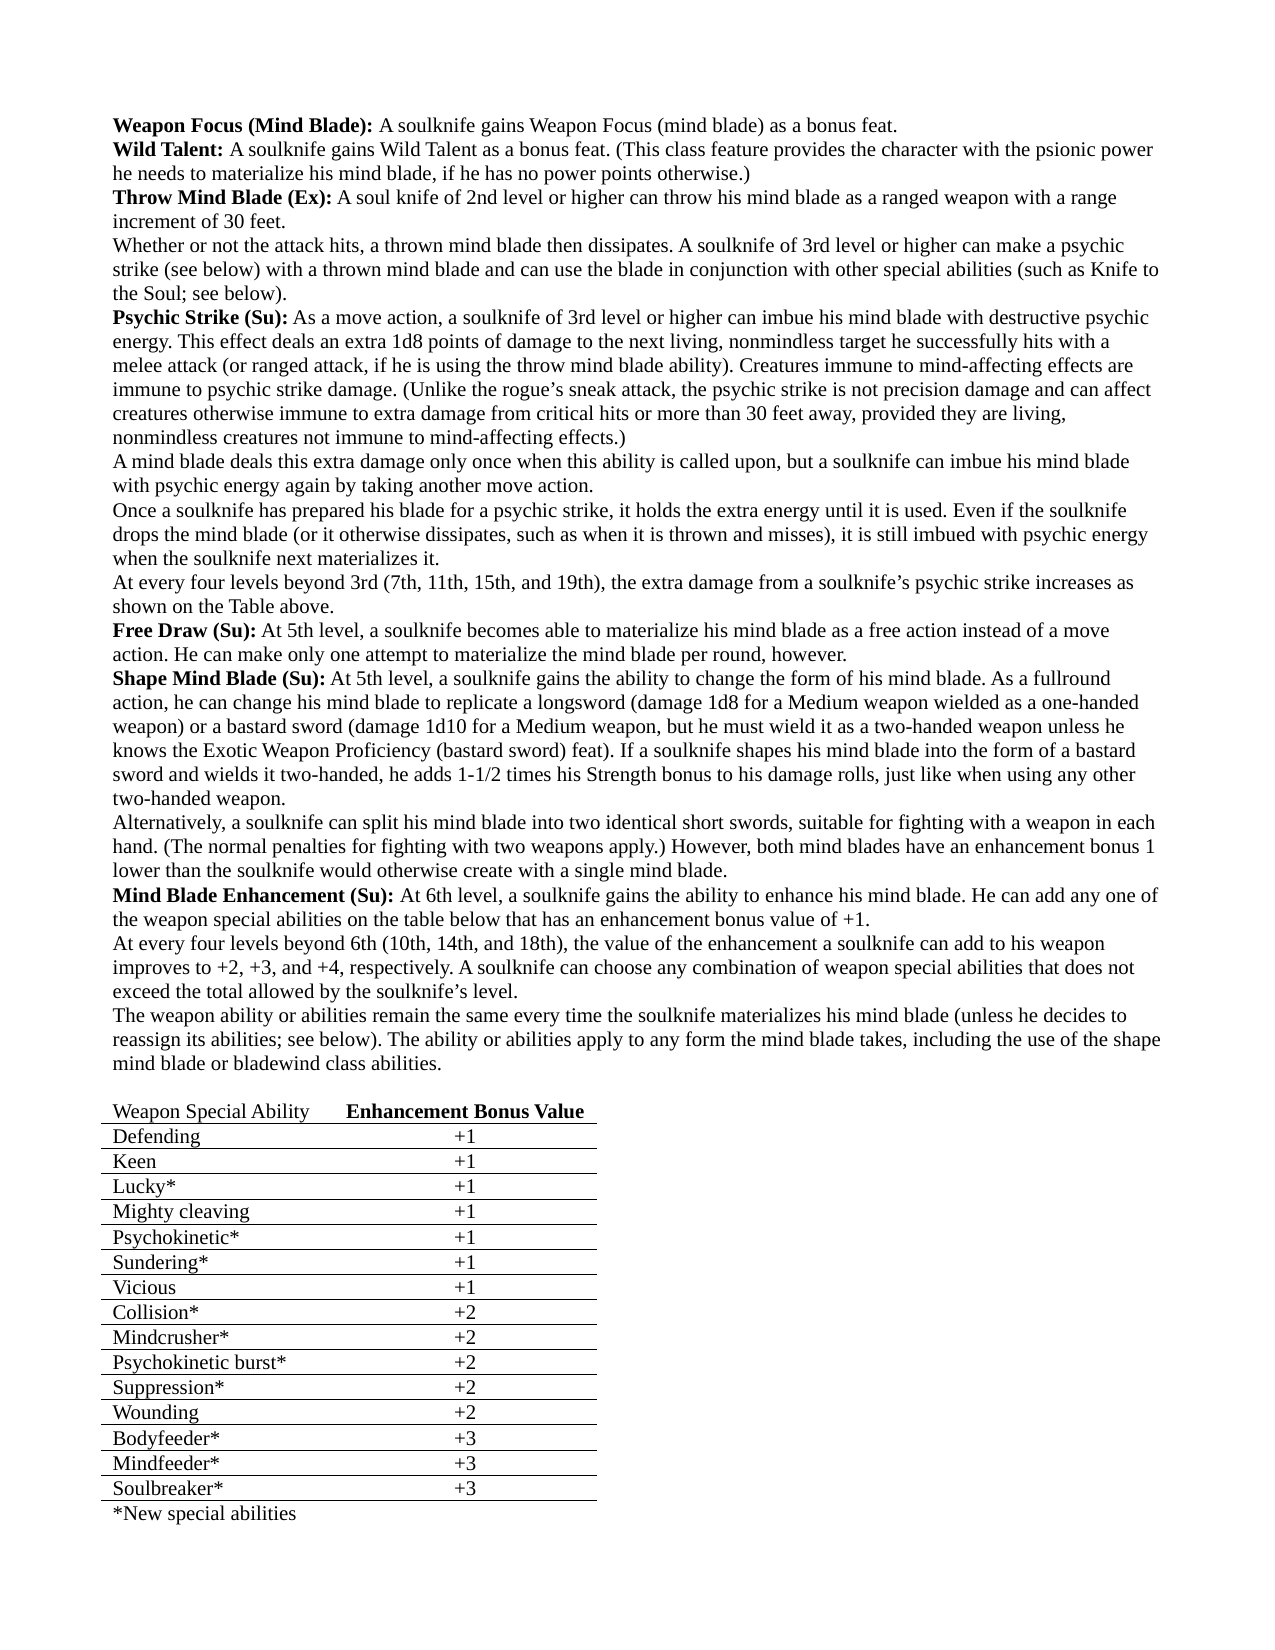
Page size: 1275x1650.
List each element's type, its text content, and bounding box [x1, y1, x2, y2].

table_cell Lucky* [101, 1174, 333, 1198]
table_cell +2 [333, 1325, 597, 1349]
text Throw Mind Blade (Ex): A soul knife of 2nd level or higher can throw his mind blade as a ranged weapon with a range increment of 30 feet. [112, 185, 1162, 233]
text Mind Blade Enhancement (Su): At 6th level, a soulknife gains the ability to enhance his mind blade. He can add any one of the weapon special abilities on the table below that has an enhancement bonus value of +1. [112, 882, 1162, 931]
table_cell +3 [333, 1425, 597, 1449]
text Psychic Strike (Su): As a move action, a soulknife of 3rd level or higher can imbue his mind blade with destructive psychic energy. This effect deals an extra 1d8 points of damage to the next living, nonmindless target he successfully hits with a melee attack (or ranged attack, if he is using the throw mind blade ability). Creatures immune to mind-affecting effects are immune to psychic strike damage. (Unlike the rogue’s sneak attack, the psychic strike is not precision damage and can affect creatures otherwise immune to extra damage from critical hits or more than 30 feet away, provided they are living, nonmindless creatures not immune to mind-affecting effects.) [112, 305, 1162, 449]
table_cell Psychokinetic burst* [101, 1350, 333, 1374]
text Weapon Focus (Mind Blade): A soulknife gains Weapon Focus (mind blade) as a bonus feat. [112, 112, 1162, 137]
table_cell Sundering* [101, 1250, 333, 1274]
table_cell Mindfeeder* [101, 1451, 333, 1474]
table_cell Soulbreaker* [101, 1476, 333, 1500]
text Whether or not the attack hits, a thrown mind blade then dissipates. A soulknife of 3rd level or higher can make a psychic strike (see below) with a thrown mind blade and can use the blade in conjunction with other special abilities (such as Knife to the Soul; see below). [112, 233, 1162, 305]
text Shape Mind Blade (Su): At 5th level, a soulknife gains the ability to change the form of his mind blade. As a fullround action, he can change his mind blade to replicate a longsword (damage 1d8 for a Medium weapon wielded as a one-handed weapon) or a bastard sword (damage 1d10 for a Medium weapon, but he must wield it as a two-handed weapon unless he knows the Exotic Weapon Proficiency (bastard sword) feat). If a soulknife shapes his mind blade into the form of a bastard sword and wields it two-handed, he adds 1-1/2 times his Strength bonus to his damage rolls, just like when using any other two-handed weapon. [112, 666, 1162, 810]
text Wild Talent: A soulknife gains Wild Talent as a bonus feat. (This class feature provides the character with the psionic power he needs to materialize his mind blade, if he has no power points otherwise.) [112, 137, 1162, 185]
text The weapon ability or abilities remain the same every time the soulknife materializes his mind blade (unless he decides to reassign its abilities; see below). The ability or abilities apply to any form the mind blade takes, including the use of the shape mind blade or bladewind class abilities. [112, 1003, 1162, 1075]
table_cell Wounding [101, 1400, 333, 1424]
table_header Enhancement Bonus Value [333, 1099, 597, 1123]
text At every four levels beyond 6th (10th, 14th, and 18th), the value of the enhancement a soulknife can add to his weapon improves to +2, +3, and +4, respectively. A soulknife can choose any combination of weapon special abilities that does not exceed the total allowed by the soulknife’s level. [112, 931, 1162, 1003]
table_cell *New special abilities [101, 1501, 597, 1525]
table_cell +1 [333, 1124, 597, 1148]
table_cell +2 [333, 1400, 597, 1424]
text At every four levels beyond 3rd (7th, 11th, 15th, and 19th), the extra damage from a soulknife’s psychic strike increases as shown on the Table above. [112, 570, 1162, 618]
text Once a soulknife has prepared his blade for a psychic strike, it holds the extra energy until it is used. Even if the soulknife drops the mind blade (or it otherwise dissipates, such as when it is thrown and misses), it is still imbued with psychic energy when the soulknife next materializes it. [112, 497, 1162, 570]
table_cell +2 [333, 1375, 597, 1399]
table_cell Psychokinetic* [101, 1225, 333, 1249]
table_cell +1 [333, 1225, 597, 1249]
table_cell +1 [333, 1200, 597, 1223]
table_header Weapon Special Ability [101, 1099, 333, 1123]
table_cell +1 [333, 1275, 597, 1299]
table_cell +1 [333, 1149, 597, 1173]
table_cell +1 [333, 1250, 597, 1274]
table_cell Vicious [101, 1275, 333, 1299]
text Free Draw (Su): At 5th level, a soulknife becomes able to materialize his mind blade as a free action instead of a move action. He can make only one attempt to materialize the mind blade per round, however. [112, 618, 1162, 666]
table_cell +1 [333, 1174, 597, 1198]
table_cell Keen [101, 1149, 333, 1173]
text Alternatively, a soulknife can split his mind blade into two identical short swords, suitable for fighting with a weapon in each hand. (The normal penalties for fighting with two weapons apply.) However, both mind blades have an enhancement bonus 1 lower than the soulknife would otherwise create with a single mind blade. [112, 810, 1162, 882]
table_cell +2 [333, 1350, 597, 1374]
table_cell Collision* [101, 1300, 333, 1324]
table_cell Suppression* [101, 1375, 333, 1399]
table_cell Mindcrusher* [101, 1325, 333, 1349]
text A mind blade deals this extra damage only once when this ability is called upon, but a soulknife can imbue his mind blade with psychic energy again by taking another move action. [112, 449, 1162, 497]
table_cell Bodyfeeder* [101, 1425, 333, 1449]
table_cell +3 [333, 1476, 597, 1500]
table_cell Mighty cleaving [101, 1200, 333, 1223]
table_cell +2 [333, 1300, 597, 1324]
table_cell Defending [101, 1124, 333, 1148]
table_cell +3 [333, 1451, 597, 1474]
